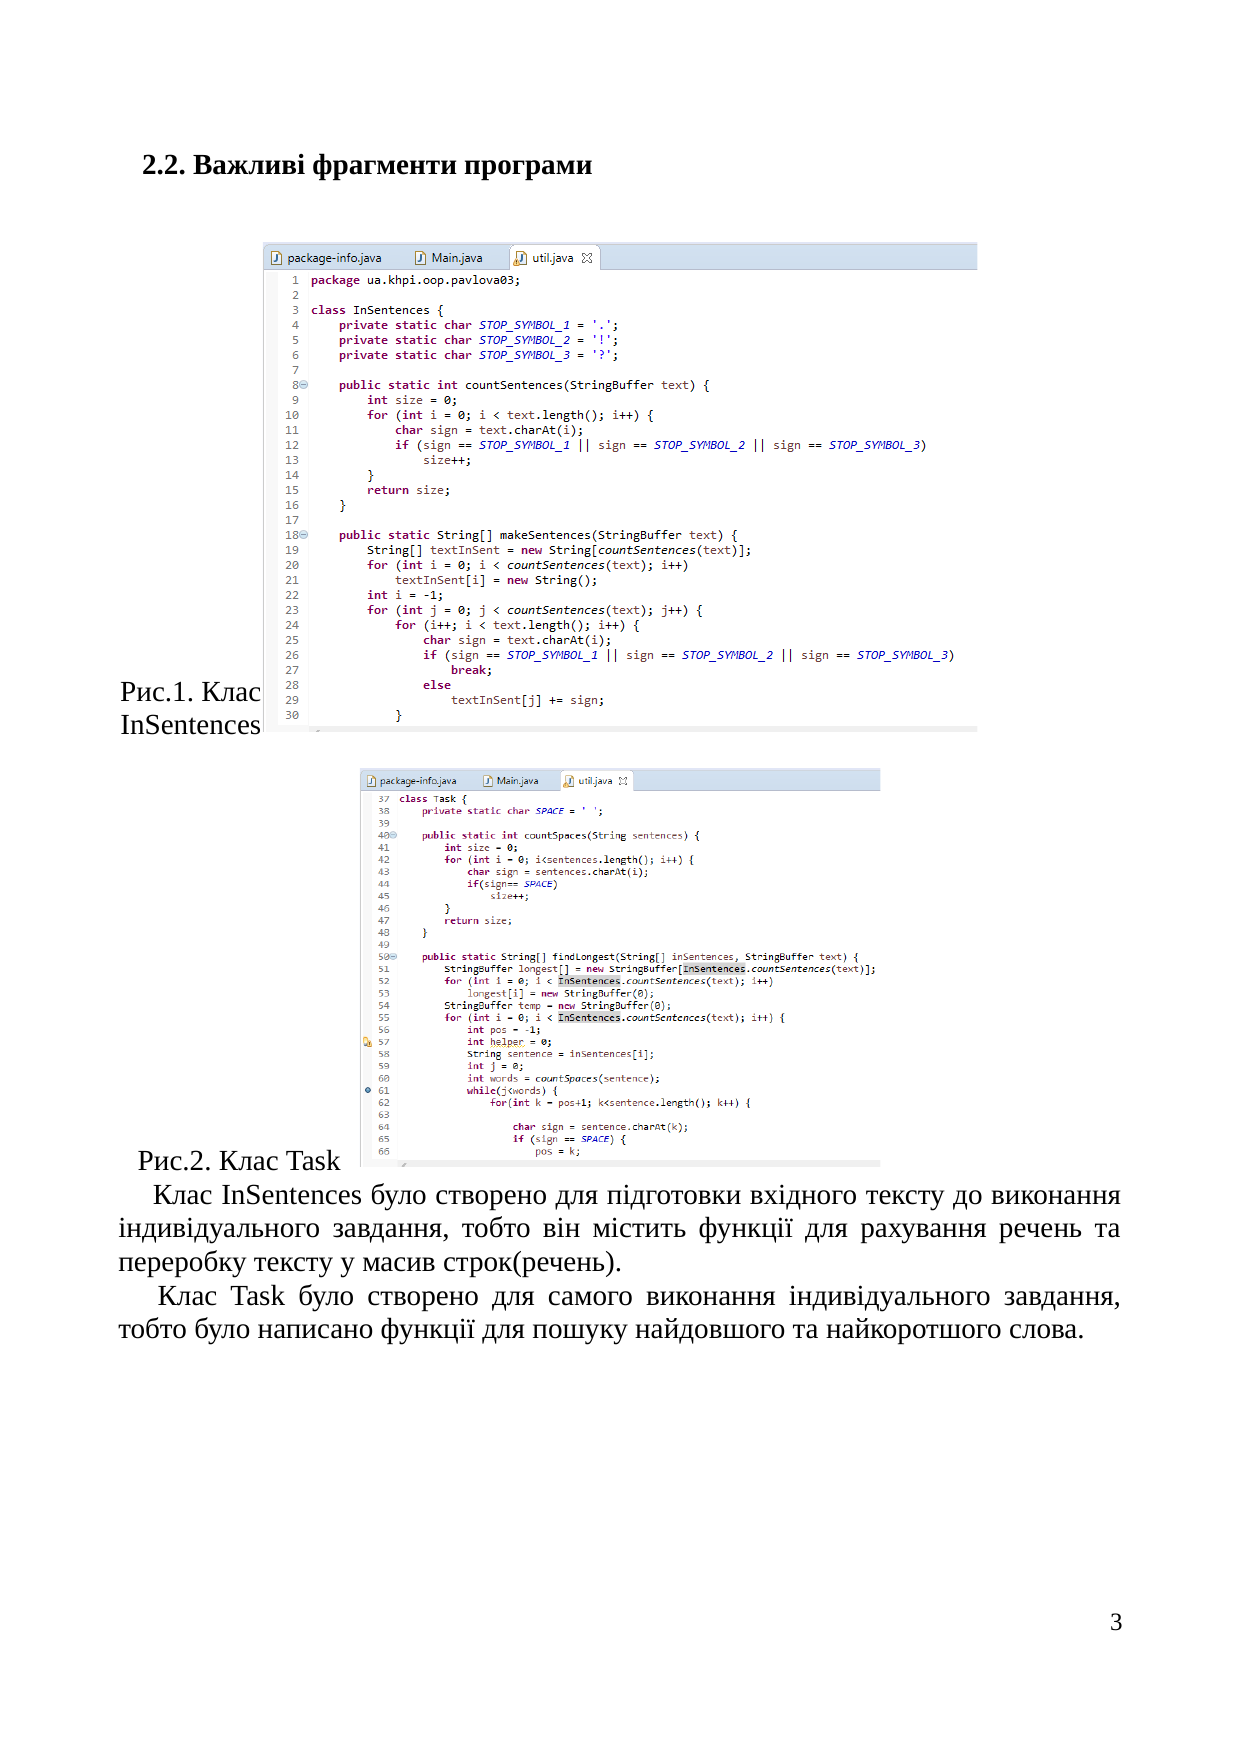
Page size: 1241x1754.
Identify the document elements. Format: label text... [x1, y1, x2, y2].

text Рис.2. Клас Task [118, 1143, 1122, 1177]
text Клас Task було створено для самого виконання індивідуального завдання, тобто було написано функції для пошуку найдовшого та найкоротшого слова. [118, 1278, 1122, 1345]
text Рис.1. Клас InSentences [118, 674, 1122, 741]
text Клас InSentences було створено для підготовки вхідного тексту до виконання індивідуального завдання, тобто він містить функції для рахування речень та переробку тексту у масив строк(речень). [118, 1177, 1122, 1278]
list 2.2. Важливі фрагменти програми [106, 147, 1122, 180]
